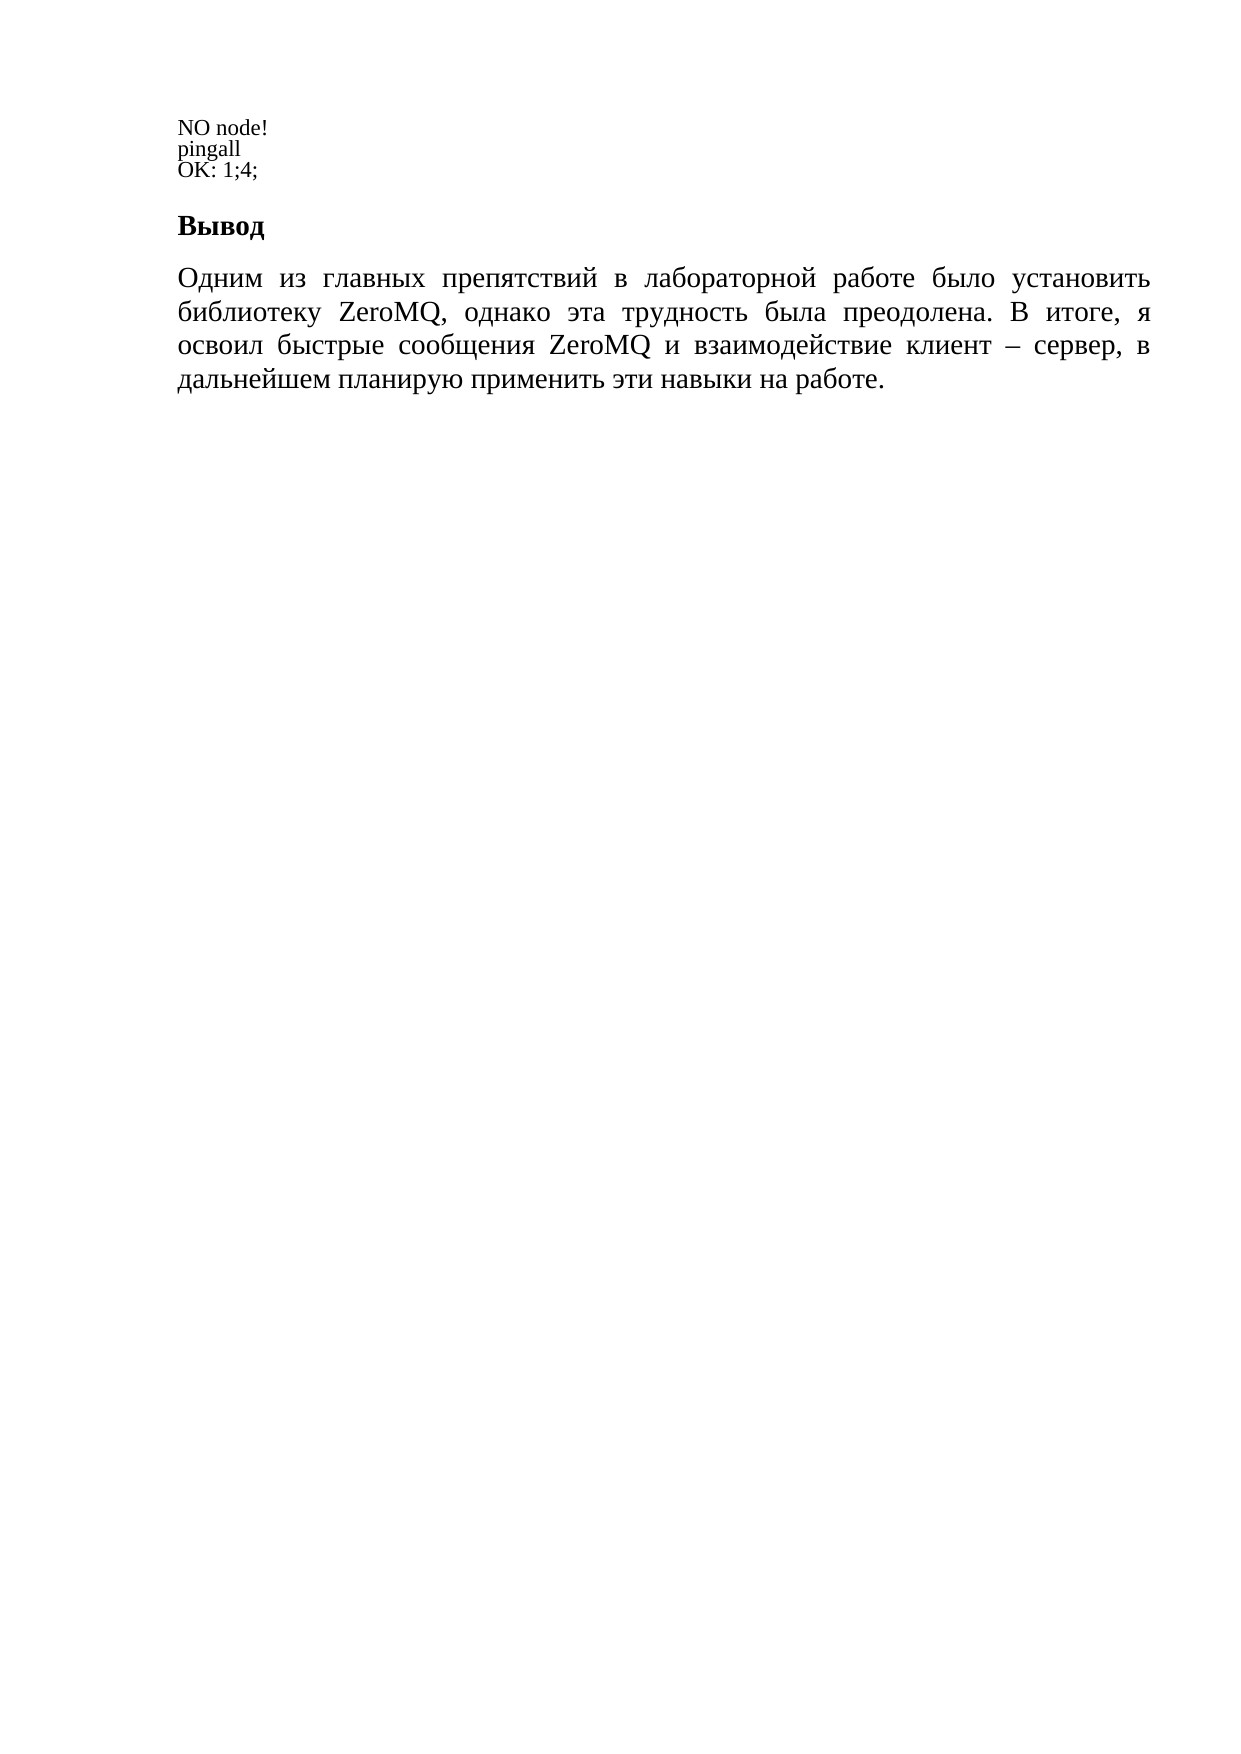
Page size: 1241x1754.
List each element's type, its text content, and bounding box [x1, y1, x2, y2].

text Одним из главных препятствий в лабораторной работе было установить библиотеку ZeroMQ, однако эта трудность была преодолена. В итоге, я освоил быстрые сообщения ZeroMQ и взаимодействие клиент – сервер, в дальнейшем планирую применить эти навыки на работе. [177, 260, 1152, 394]
text pingall [177, 139, 1152, 160]
text NO node! [177, 118, 1152, 139]
text OK: 1;4; [177, 160, 1152, 181]
text Вывод [177, 208, 1152, 241]
